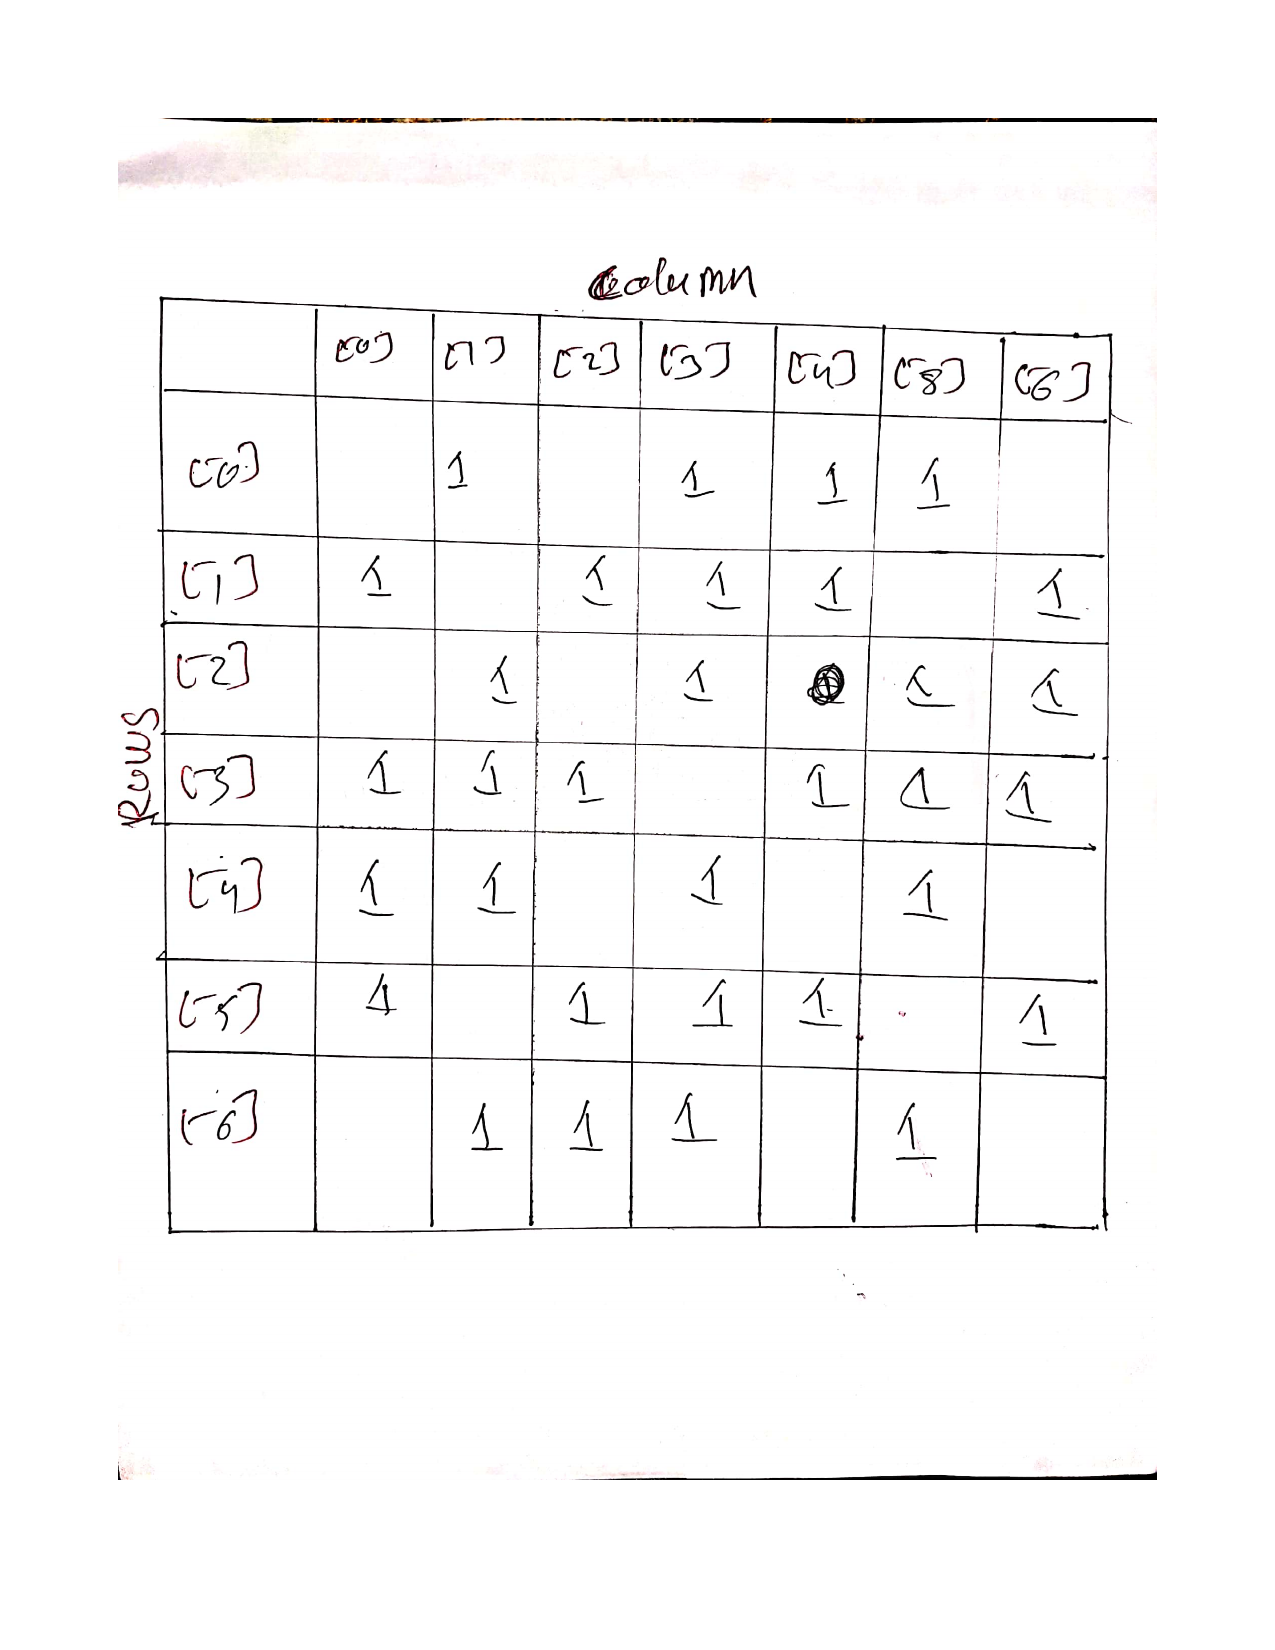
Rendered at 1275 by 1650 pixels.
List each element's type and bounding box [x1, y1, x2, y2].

picture [118, 118, 1157, 1480]
